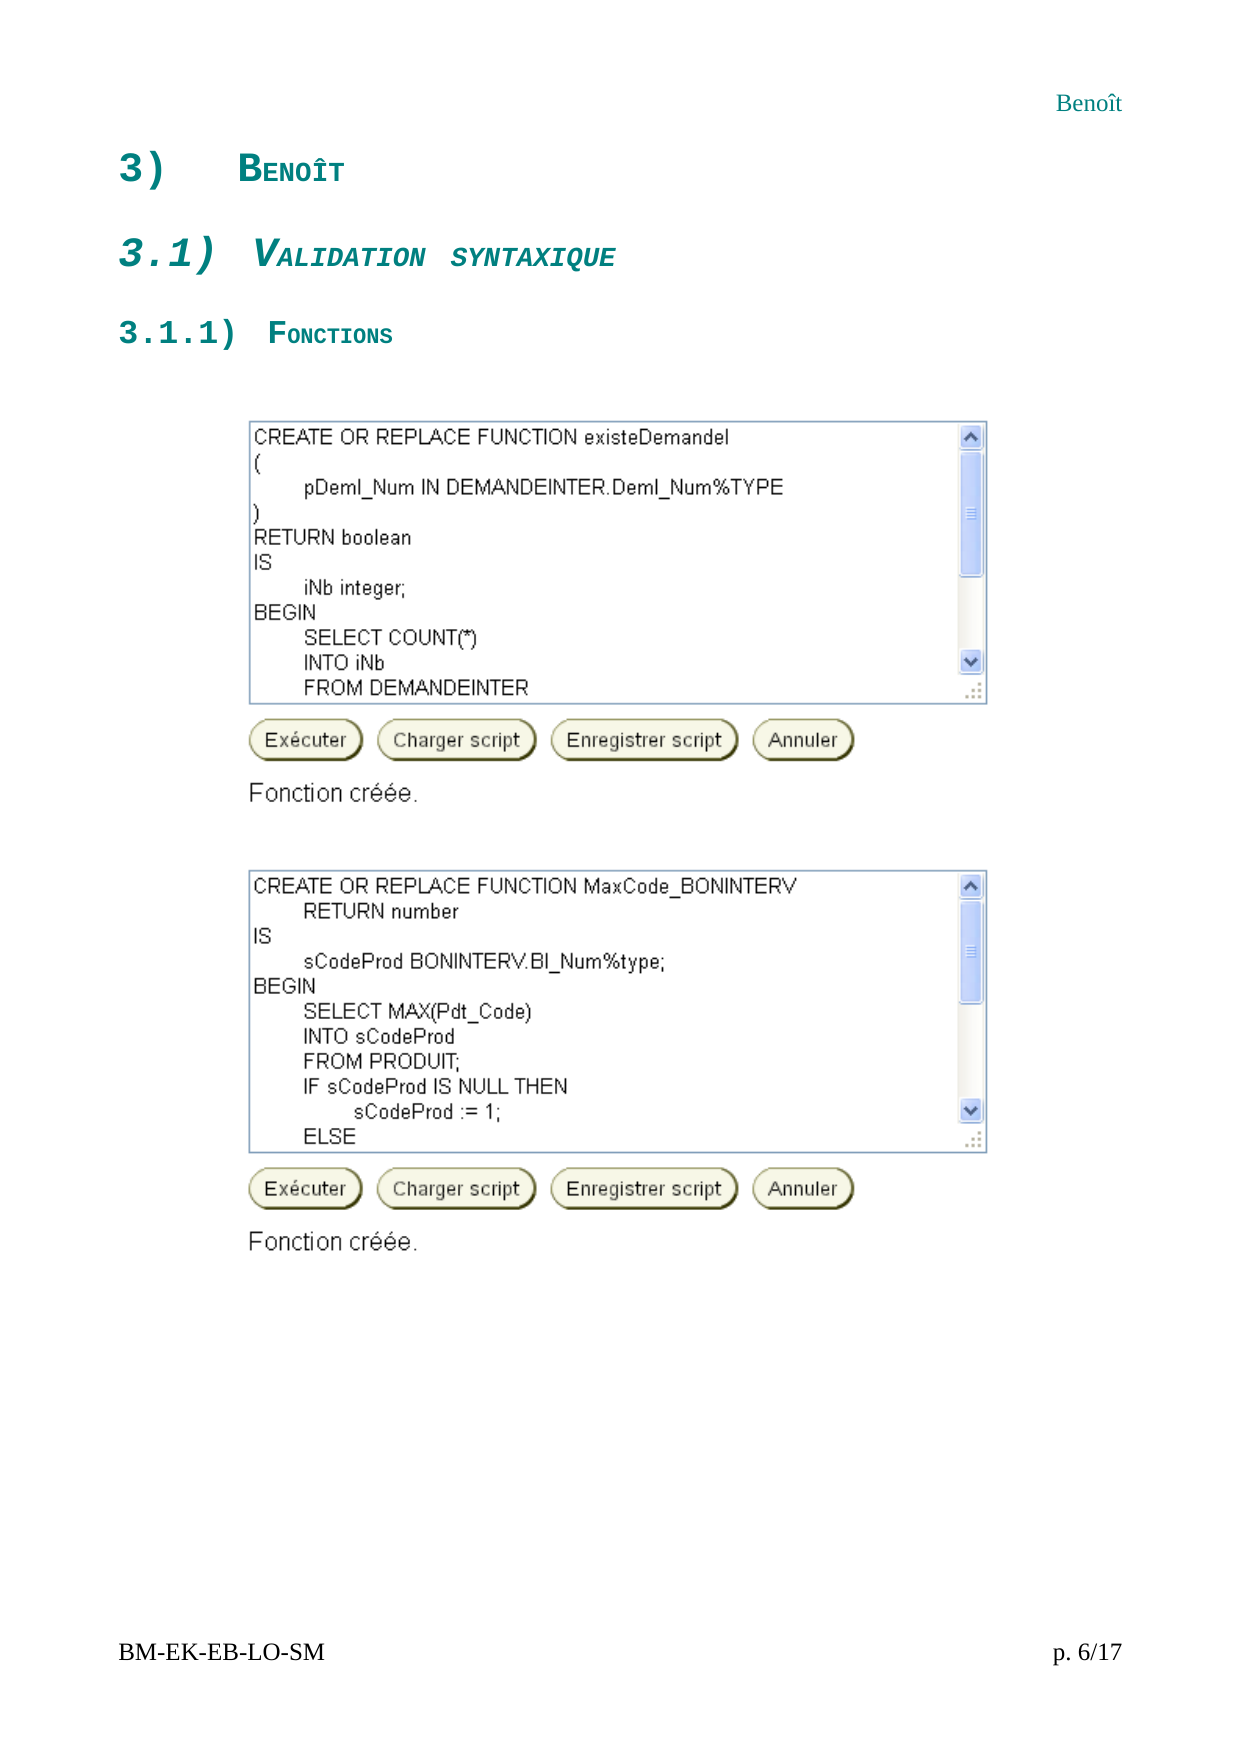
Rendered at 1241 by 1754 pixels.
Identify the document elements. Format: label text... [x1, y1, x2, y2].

subtitle Fonctions [118, 316, 1122, 354]
subtitle Benoît [118, 147, 1122, 194]
picture [243, 418, 997, 813]
picture [241, 864, 999, 1271]
subtitle Validation syntaxique [118, 231, 1122, 279]
